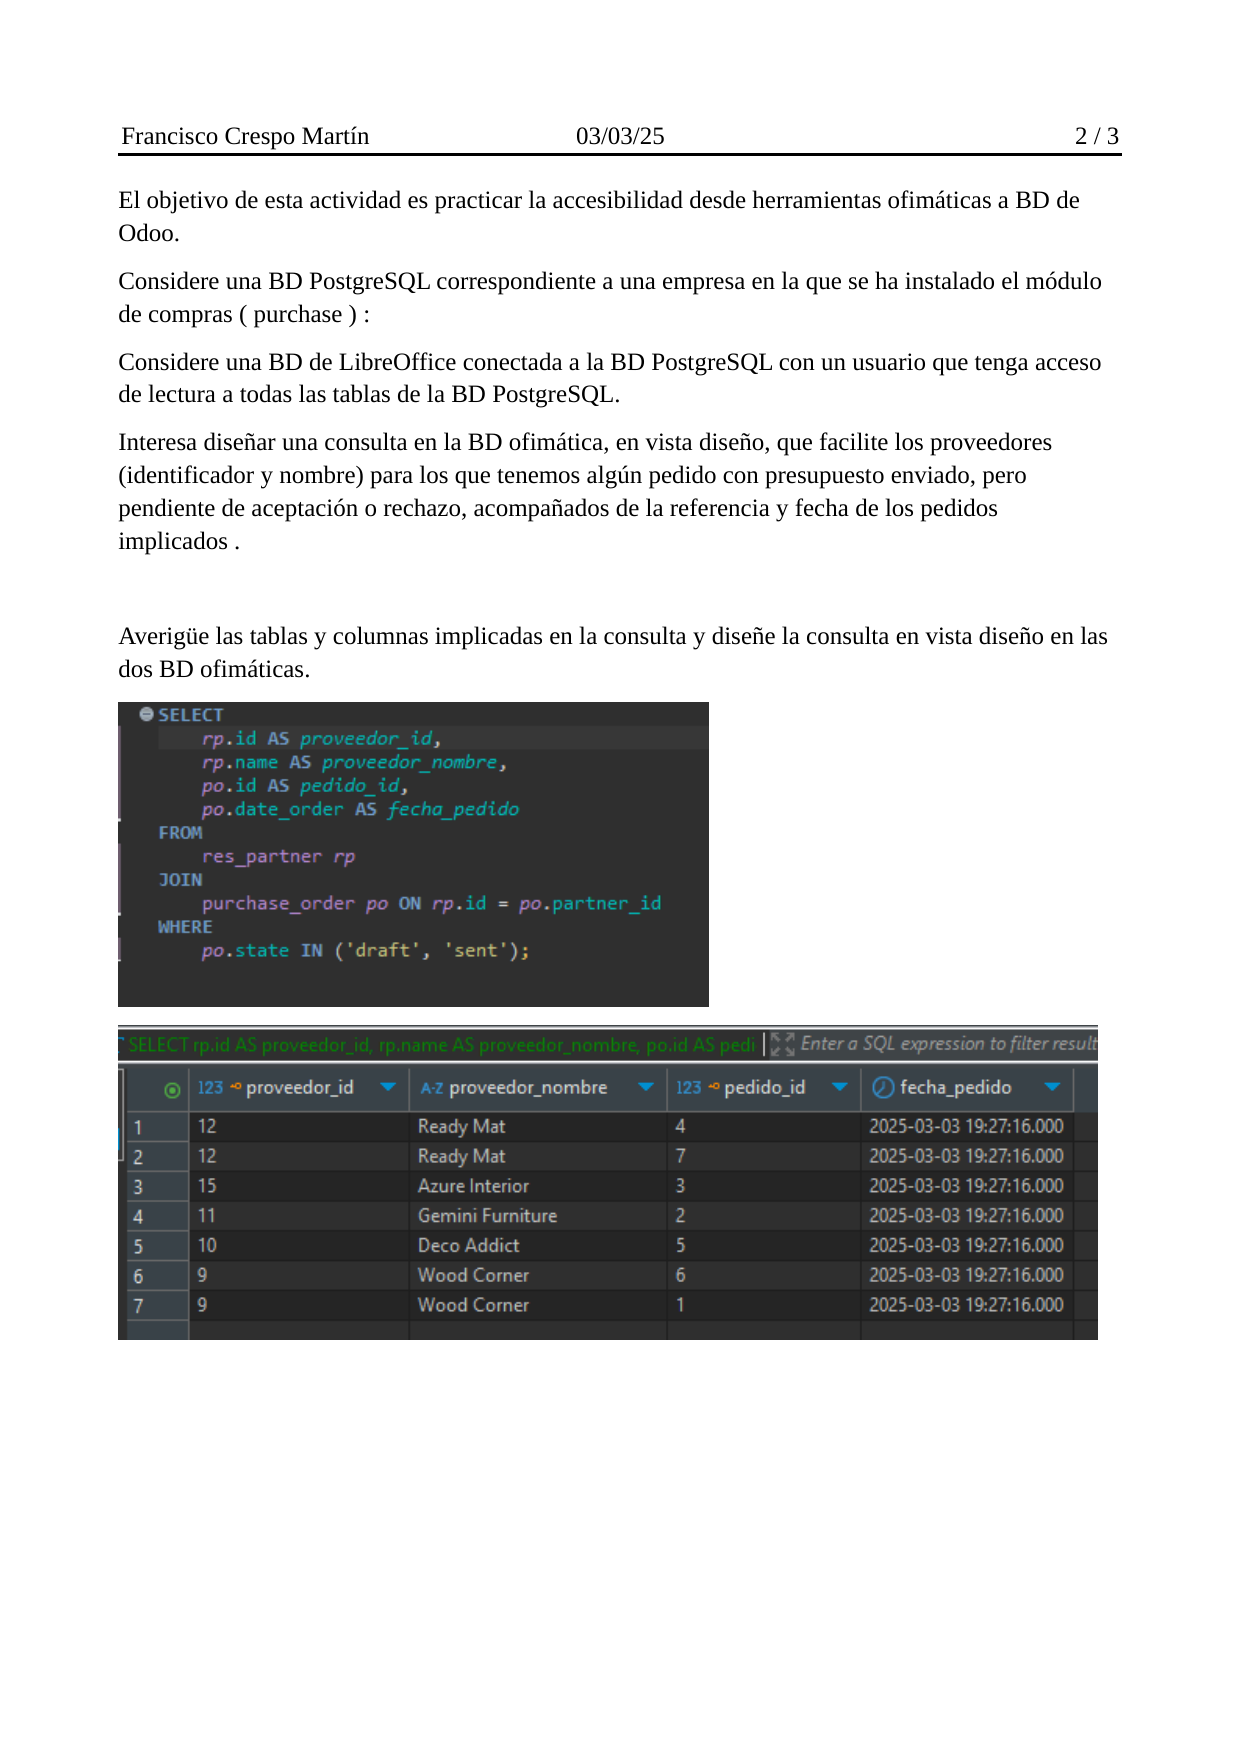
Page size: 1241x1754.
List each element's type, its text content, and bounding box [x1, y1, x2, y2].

text Averigüe las tablas y columnas implicadas en la consulta y diseñe la consulta en vista diseño en las dos BD ofimáticas. [118, 621, 1122, 683]
text Interesa diseñar una consulta en la BD ofimática, en vista diseño, que facilite los proveedores (identificador y nombre) para los que tenemos algún pedido con presupuesto enviado, pero pendiente de aceptación o rechazo, acompañados de la referencia y fecha de los pedidos implicados . [118, 427, 1122, 555]
text El objetivo de esta actividad es practicar la accesibilidad desde herramientas ofimáticas a BD de Odoo. [118, 185, 1122, 247]
text Considere una BD PostgreSQL correspondiente a una empresa en la que se ha instalado el módulo de compras ( purchase ) : [118, 266, 1122, 328]
text Considere una BD de LibreOffice conectada a la BD PostgreSQL con un usuario que tenga acceso de lectura a todas las tablas de la BD PostgreSQL. [118, 347, 1122, 408]
picture [118, 1025, 1098, 1340]
picture [118, 702, 709, 1007]
